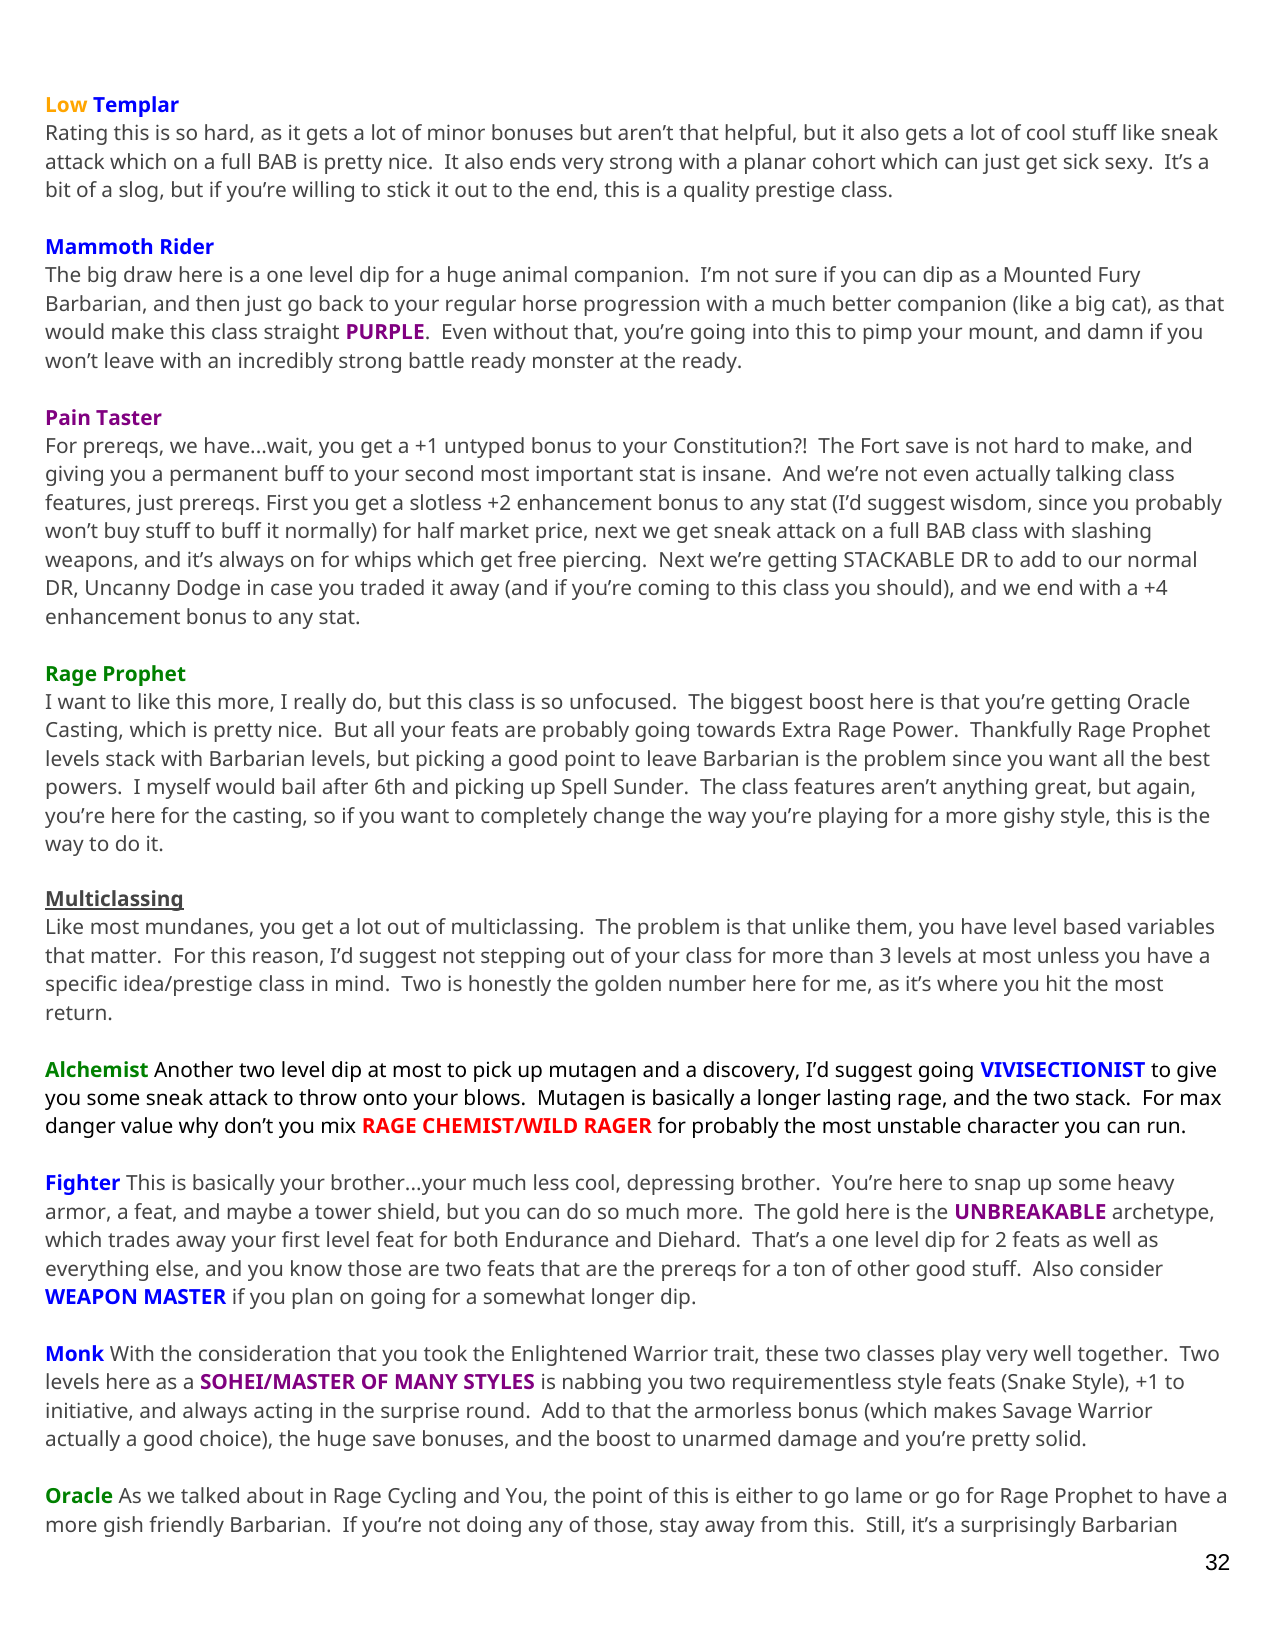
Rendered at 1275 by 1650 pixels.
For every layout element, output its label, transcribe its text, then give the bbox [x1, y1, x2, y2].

text Pain Taster [45, 403, 1230, 431]
text Fighter This is basically your brother...your much less cool, depressing brother. You’re here to snap up some heavy armor, a feat, and maybe a tower shield, but you can do so much more. The gold here is the UNBREAKABLE archetype, which trades away your first level feat for both Endurance and Diehard. That’s a one level dip for 2 feats as well as everything else, and you know those are two feats that are the prereqs for a ton of other good stuff. Also consider WEAPON MASTER if you plan on going for a somewhat longer dip. [45, 1168, 1230, 1311]
text Mammoth Rider [45, 232, 1230, 261]
text Low Templar [45, 90, 1230, 118]
text For prereqs, we have...wait, you get a +1 untyped bonus to your Constitution?! The Fort save is not hard to make, and giving you a permanent buff to your second most important stat is insane. And we’re not even actually talking class features, just prereqs. First you get a slotless +2 enhancement bonus to any stat (I’d suggest wisdom, since you probably won’t buy stuff to buff it normally) for half market price, next we get sneak attack on a full BAB class with slashing weapons, and it’s always on for whips which get free piercing. Next we’re getting STACKABLE DR to add to our normal DR, Uncanny Dodge in case you traded it away (and if you’re coming to this class you should), and we end with a +4 enhancement bonus to any stat. [45, 431, 1230, 630]
text The big draw here is a one level dip for a huge animal companion. I’m not sure if you can dip as a Mounted Fury Barbarian, and then just go back to your regular horse progression with a much better companion (like a big cat), as that would make this class straight PURPLE. Even without that, you’re going into this to pimp your mount, and damn if you won’t leave with an incredibly strong battle ready monster at the ready. [45, 261, 1230, 374]
text Monk With the consideration that you took the Enlightened Warrior trait, these two classes play very well together. Two levels here as a SOHEI/MASTER OF MANY STYLES is nabbing you two requirementless style feats (Snake Style), +1 to initiative, and always acting in the surprise round. Add to that the armorless bonus (which makes Savage Warrior actually a good choice), the huge save bonuses, and the boost to unarmed damage and you’re pretty solid. [45, 1339, 1230, 1453]
text Multiclassing [45, 884, 1230, 912]
text Oracle As we talked about in Rage Cycling and You, the point of this is either to go lame or go for Rage Prophet to have a more gish friendly Barbarian. If you’re not doing any of those, stay away from this. Still, it’s a surprisingly Barbarian [45, 1481, 1230, 1538]
text I want to like this more, I really do, but this class is so unfocused. The biggest boost here is that you’re getting Oracle Casting, which is pretty nice. But all your feats are probably going towards Extra Rage Power. Thankfully Rage Prophet levels stack with Barbarian levels, but picking a good point to leave Barbarian is the problem since you want all the best powers. I myself would bail after 6th and picking up Spell Sunder. The class features aren’t anything great, but again, you’re here for the casting, so if you want to completely change the way you’re playing for a more gishy style, this is the way to do it. [45, 687, 1230, 858]
text Alchemist Another two level dip at most to pick up mutagen and a discovery, I’d suggest going VIVISECTIONIST to give you some sneak attack to throw onto your blows. Mutagen is basically a longer lasting rage, and the two stack. For max danger value why don’t you mix RAGE CHEMIST/WILD RAGER for probably the most unstable character you can run. [45, 1055, 1230, 1140]
text Rage Prophet [45, 659, 1230, 687]
text Rating this is so hard, as it gets a lot of minor bonuses but aren’t that helpful, but it also gets a lot of cool stuff like sneak attack which on a full BAB is pretty nice. It also ends very strong with a planar cohort which can just get sick sexy. It’s a bit of a slog, but if you’re willing to stick it out to the end, this is a quality prestige class. [45, 118, 1230, 204]
text Like most mundanes, you get a lot out of multiclassing. The problem is that unlike them, you have level based variables that matter. For this reason, I’d suggest not stepping out of your class for more than 3 levels at most unless you have a specific idea/prestige class in mind. Two is honestly the golden number here for me, as it’s where you hit the most return. [45, 912, 1230, 1026]
